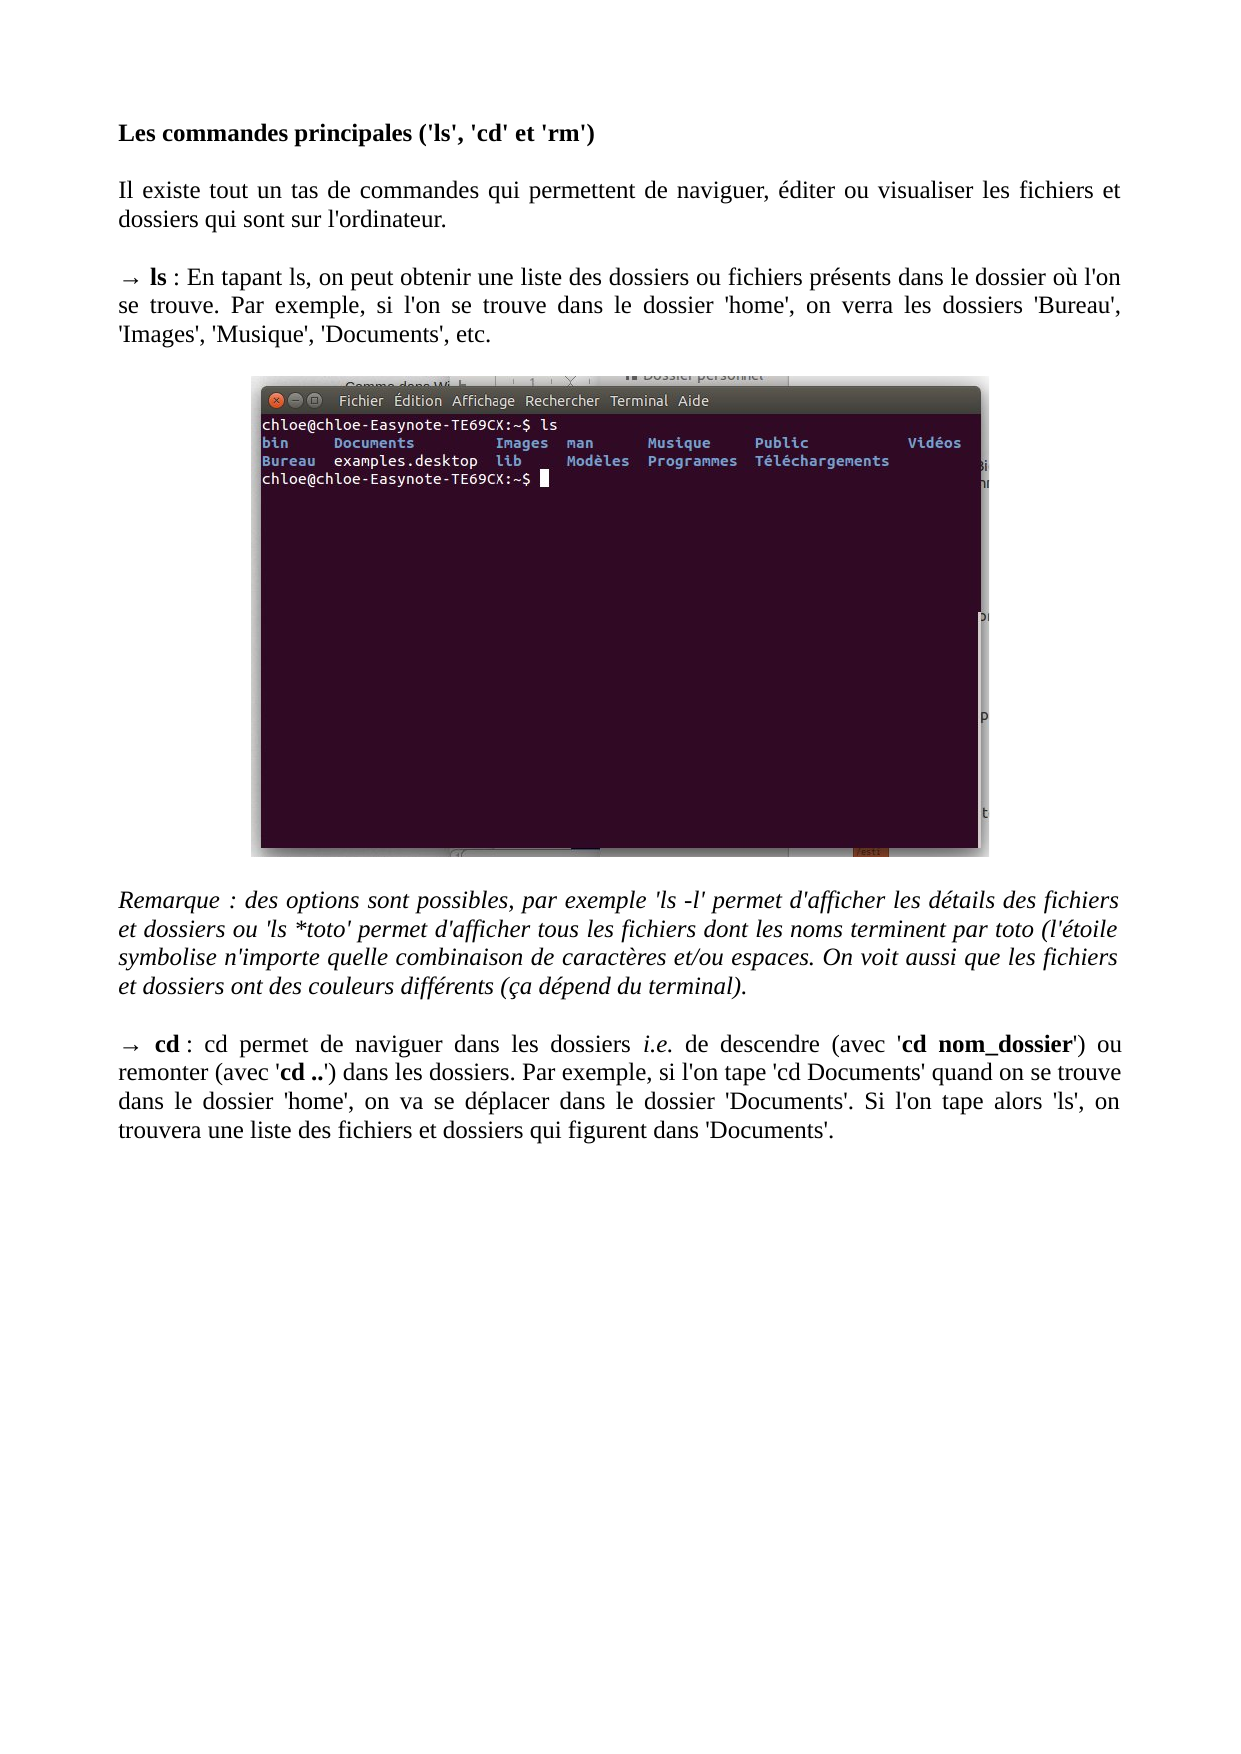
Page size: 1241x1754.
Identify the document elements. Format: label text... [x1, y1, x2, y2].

text Remarque : des options sont possibles, par exemple 'ls -l' permet d'afficher les détails des fichiers et dossiers ou 'ls *toto' permet d'afficher tous les fichiers dont les noms terminent par toto (l'étoile symbolise n'importe quelle combinaison de caractères et/ou espaces. On voit aussi que les fichiers et dossiers ont des couleurs différents (ça dépend du terminal). [118, 885, 1122, 1000]
picture [251, 376, 990, 857]
text → cd : cd permet de naviguer dans les dossiers i.e. de descendre (avec 'cd nom_dossier') ou remonter (avec 'cd ..') dans les dossiers. Par exemple, si l'on tape 'cd Documents' quand on se trouve dans le dossier 'home', on va se déplacer dans le dossier 'Documents'. Si l'on tape alors 'ls', on trouvera une liste des fichiers et dossiers qui figurent dans 'Documents'. [118, 1029, 1122, 1144]
text → ls : En tapant ls, on peut obtenir une liste des dossiers ou fichiers présents dans le dossier où l'on se trouve. Par exemple, si l'on se trouve dans le dossier 'home', on verra les dossiers 'Bureau', 'Images', 'Musique', 'Documents', etc. [118, 262, 1122, 348]
text Les commandes principales ('ls', 'cd' et 'rm') [118, 118, 1122, 147]
text Il existe tout un tas de commandes qui permettent de naviguer, éditer ou visualiser les fichiers et dossiers qui sont sur l'ordinateur. [118, 176, 1122, 233]
